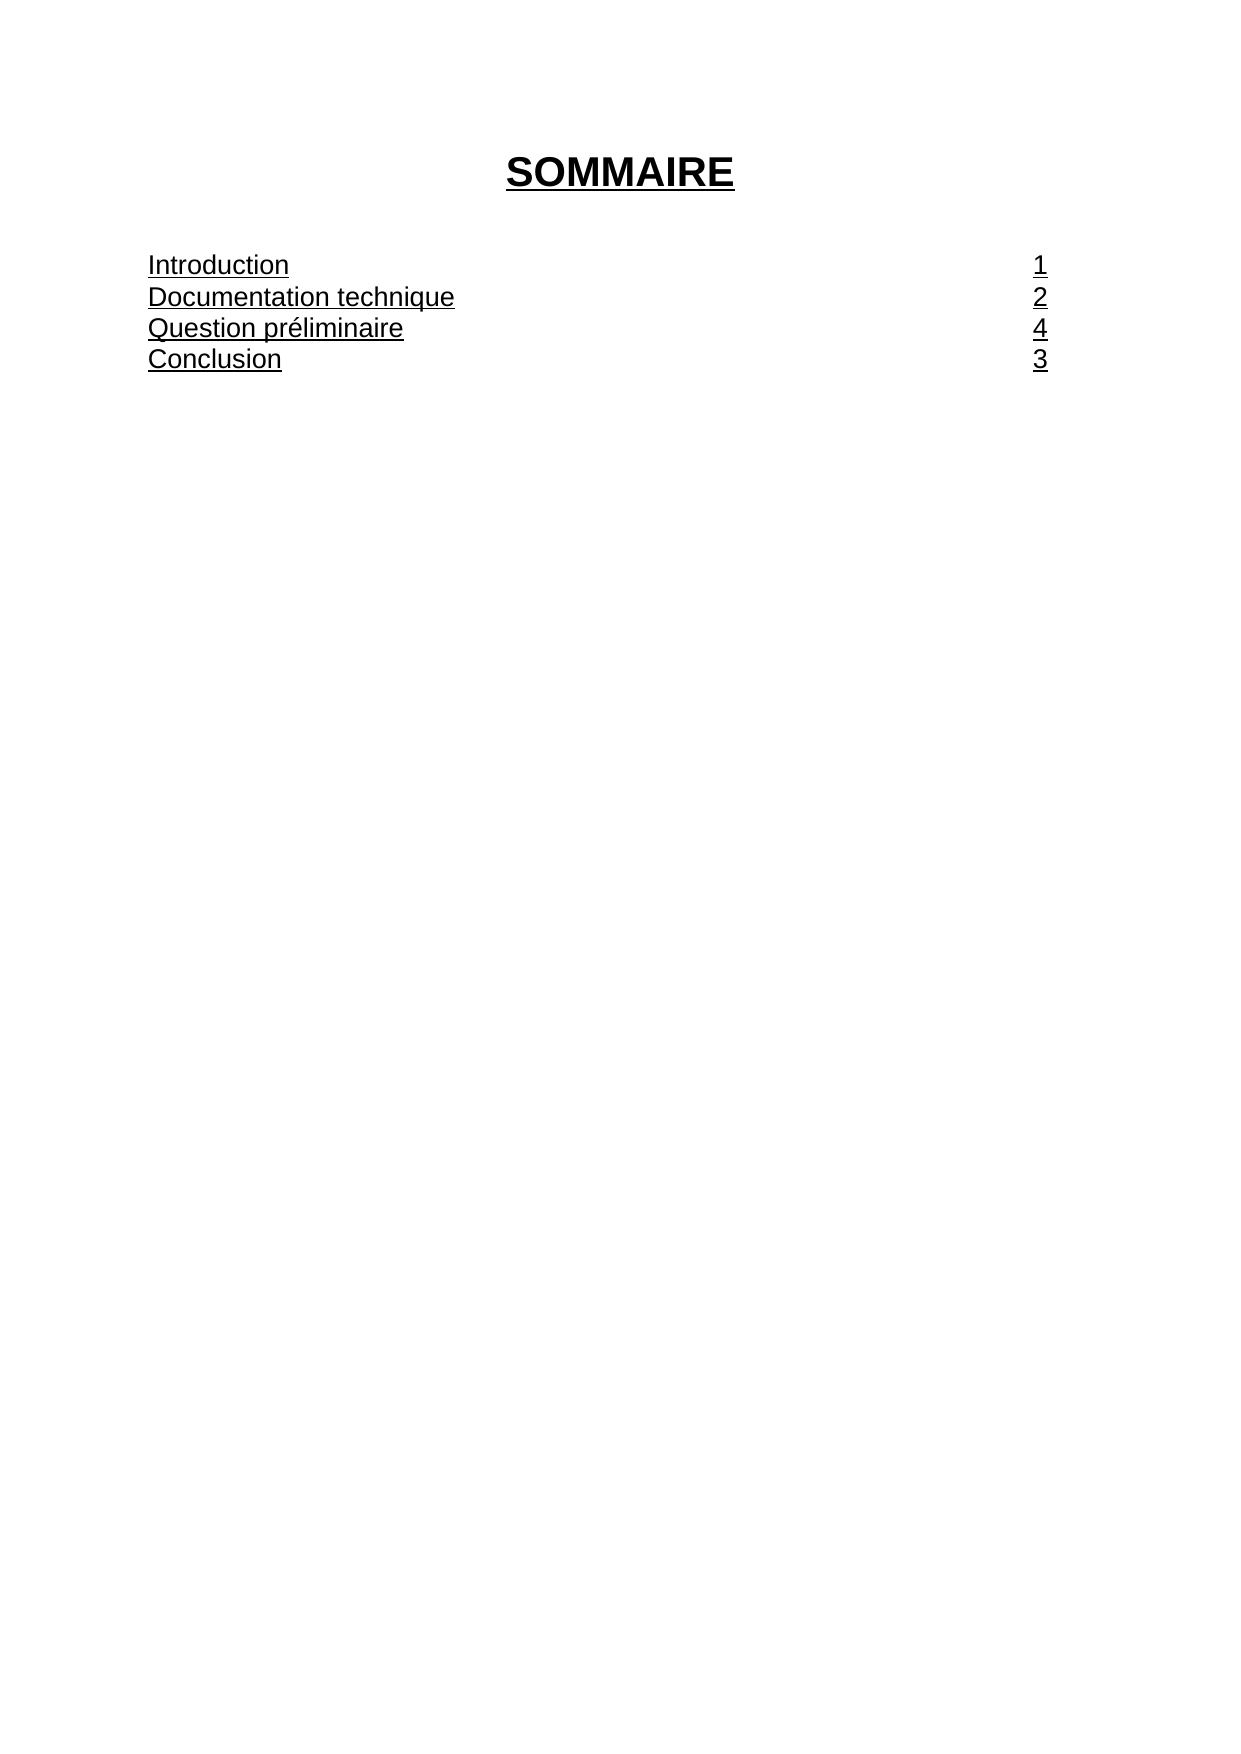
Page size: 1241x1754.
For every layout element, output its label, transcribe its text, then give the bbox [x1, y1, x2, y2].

text Question préliminaire 4 [148, 312, 1093, 343]
text Conclusion 3 [148, 343, 1093, 374]
text Documentation technique 2 [148, 281, 1093, 312]
text Introduction 1 [148, 249, 1093, 281]
text SOMMAIRE [148, 148, 1093, 196]
